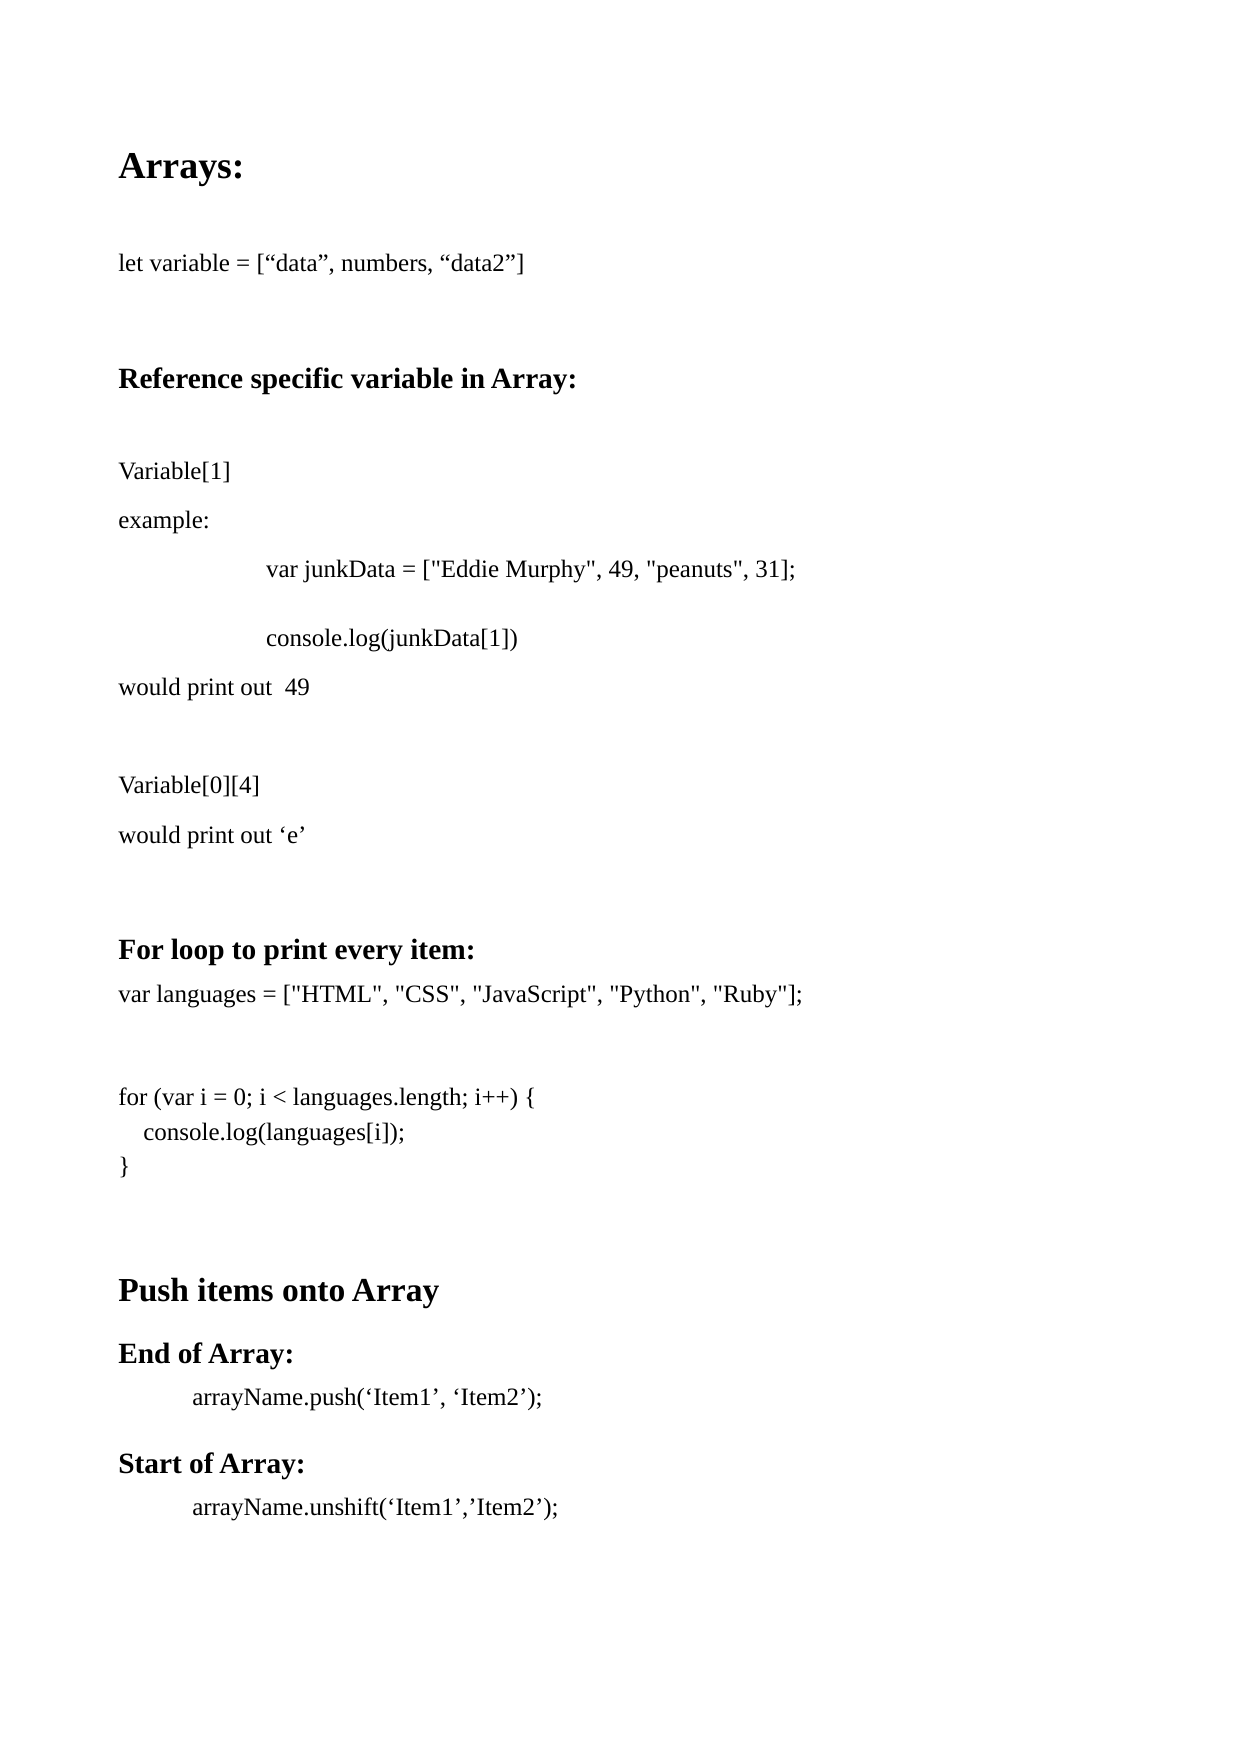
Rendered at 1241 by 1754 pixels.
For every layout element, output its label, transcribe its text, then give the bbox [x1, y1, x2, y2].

text example: [118, 505, 1122, 534]
subtitle Reference specific variable in Array: [118, 361, 1122, 395]
text var languages = ["HTML", "CSS", "JavaScript", "Python", "Ruby"]; for (var i = 0; i < languages.length; i++) { console.log(languages[i]); } [118, 979, 1122, 1180]
subtitle Start of Array: [118, 1446, 1122, 1479]
text var junkData = ["Eddie Murphy", 49, "peanuts", 31]; console.log(junkData[1]) [118, 554, 1122, 652]
subtitle let variable = [“data”, numbers, “data2”] [118, 248, 1122, 277]
text arrayName.push(‘Item1’, ‘Item2’); [118, 1382, 1122, 1411]
subtitle Push items onto Array [118, 1270, 1122, 1309]
subtitle For loop to print every item: [118, 932, 1122, 966]
text arrayName.unshift(‘Item1’,’Item2’); [118, 1492, 1122, 1521]
subtitle End of Array: [118, 1336, 1122, 1369]
text Variable[0][4] [118, 771, 1122, 799]
text would print out 49 [118, 672, 1122, 701]
subtitle Arrays: [118, 143, 1122, 187]
text would print out ‘e’ [118, 820, 1122, 848]
text Variable[1] [118, 456, 1122, 485]
